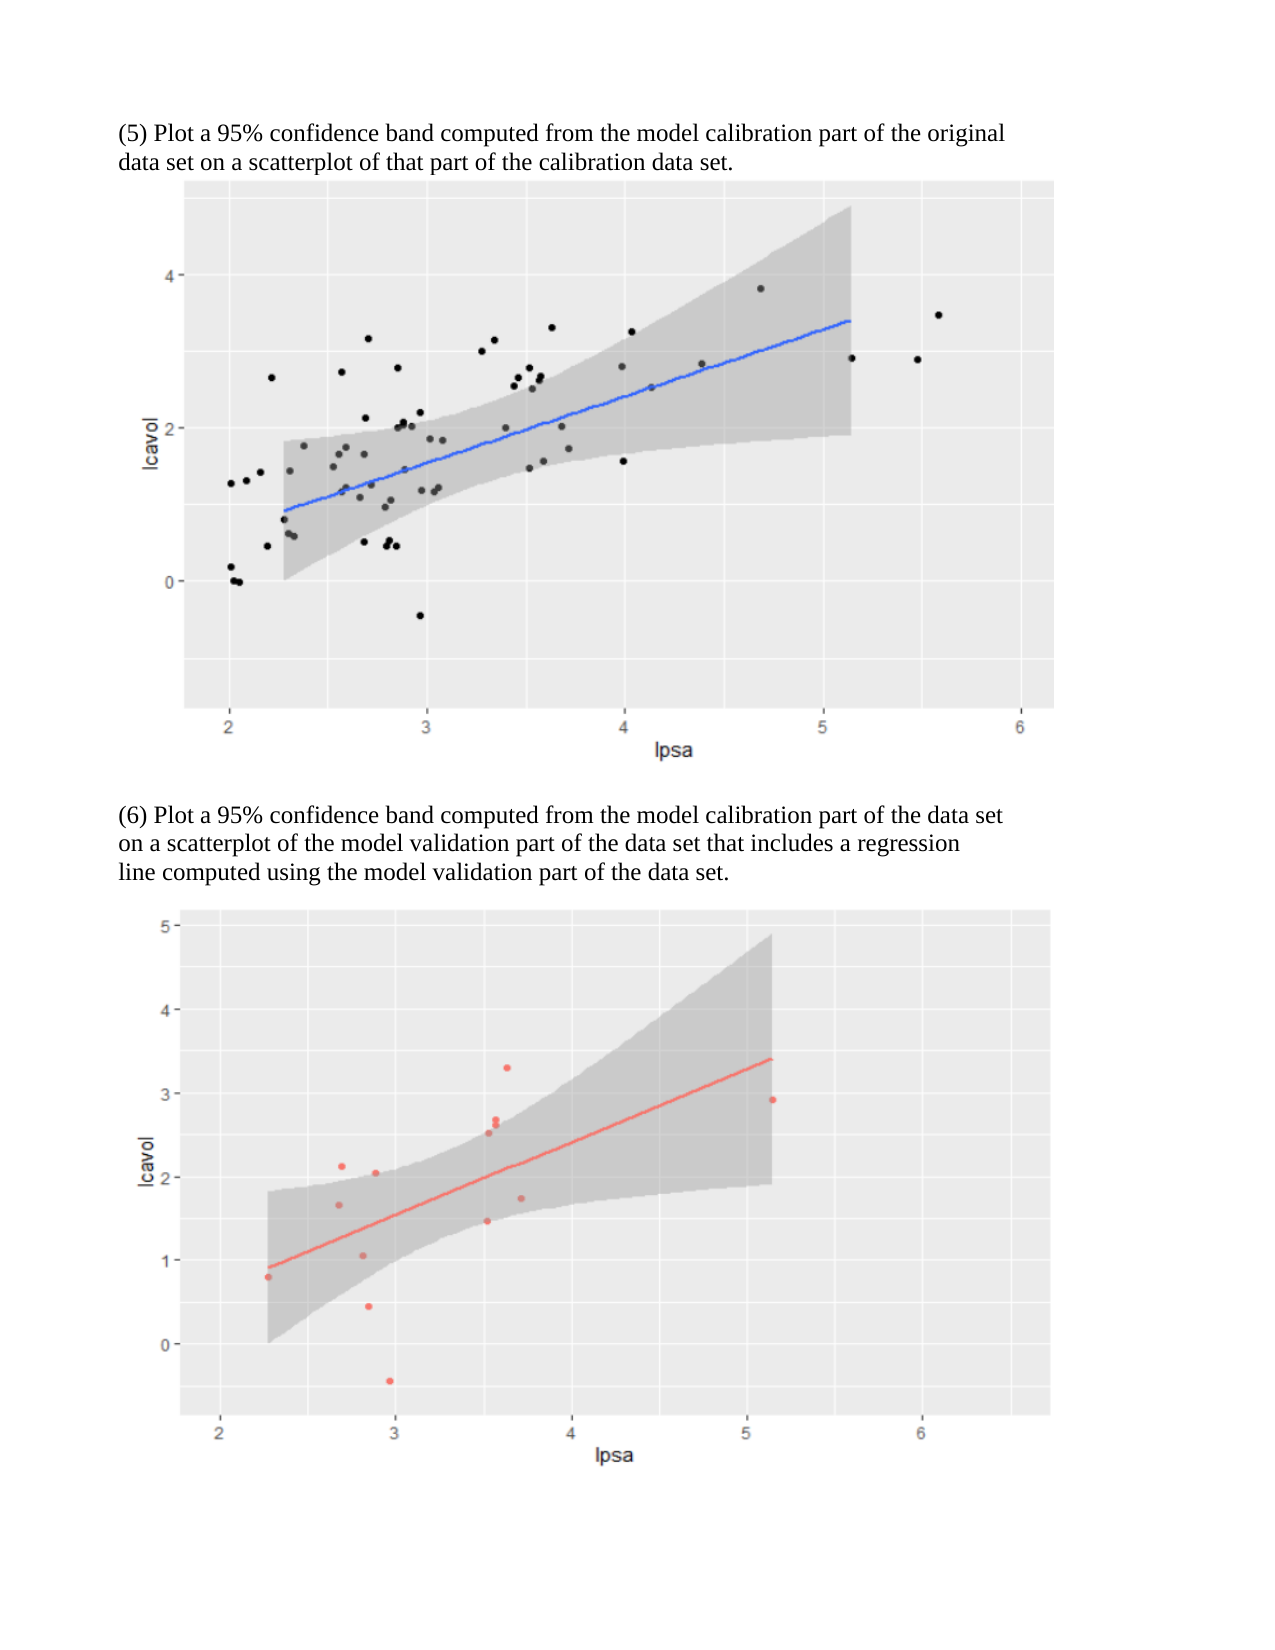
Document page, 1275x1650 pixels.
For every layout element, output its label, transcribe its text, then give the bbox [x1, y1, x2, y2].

picture [129, 908, 1075, 1474]
text (6) Plot a 95% confidence band computed from the model calibration part of the data set [118, 800, 1157, 828]
text line computed using the model validation part of the data set. [118, 857, 1157, 886]
text data set on a scatterplot of that part of the calibration data set. [118, 147, 1157, 176]
text (5) Plot a 95% confidence band computed from the model calibration part of the original [118, 118, 1157, 147]
text on a scatterplot of the model validation part of the data set that includes a regression [118, 828, 1157, 857]
picture [136, 175, 1054, 771]
